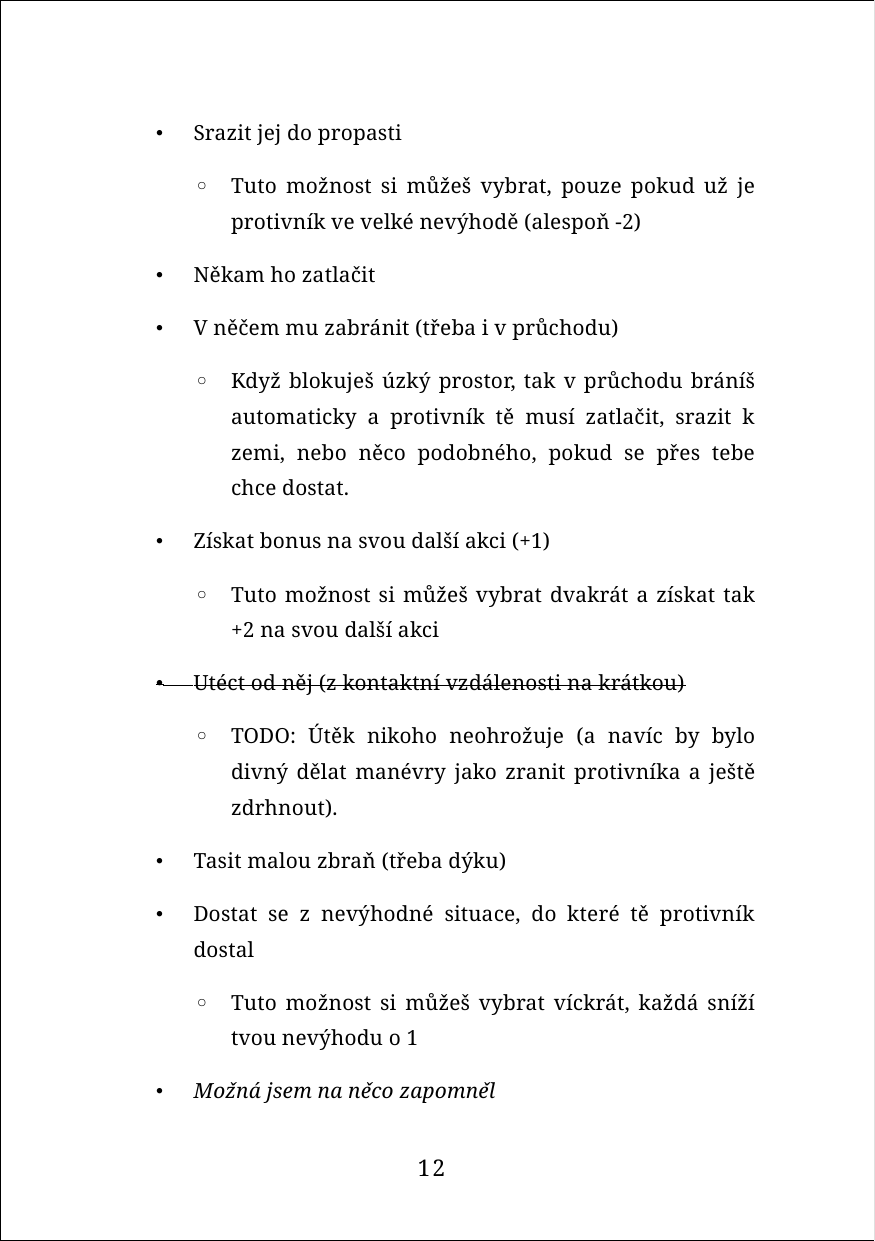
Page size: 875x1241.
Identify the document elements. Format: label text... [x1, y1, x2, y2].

list Když blokuješ úzký prostor, tak v průchodu bráníš automaticky a protivník tě musí zatlačit, srazit k zemi, nebo něco podobného, pokud se přes tebe chce dostat. [193, 367, 756, 502]
list Tuto možnost si můžeš vybrat dvakrát a získat tak +2 na svou další akci [193, 580, 756, 644]
list Získat bonus na svou další akci (+1) [156, 526, 756, 555]
list Utéct od něj (z kontaktní vzdálenosti na krátkou) [156, 668, 756, 697]
list Srazit jej do propasti [156, 118, 756, 147]
list Tuto možnost si můžeš vybrat, pouze pokud už je protivník ve velké nevýhodě (alespoň -2) [193, 171, 756, 235]
list Dostat se z nevýhodné situace, do které tě protivník dostal [156, 899, 756, 963]
list TODO: Útěk nikoho neohrožuje (a navíc by bylo divný dělat manévry jako zranit protivníka a ještě zdrhnout). [193, 722, 756, 821]
list Někam ho zatlačit [156, 260, 756, 289]
list Možná jsem na něco zapomněl [156, 1077, 756, 1105]
list Tasit malou zbraň (třeba dýku) [156, 846, 756, 874]
list V něčem mu zabránit (třeba i v průchodu) [156, 313, 756, 342]
list Tuto možnost si můžeš vybrat víckrát, každá sníží tvou nevýhodu o 1 [193, 988, 756, 1052]
